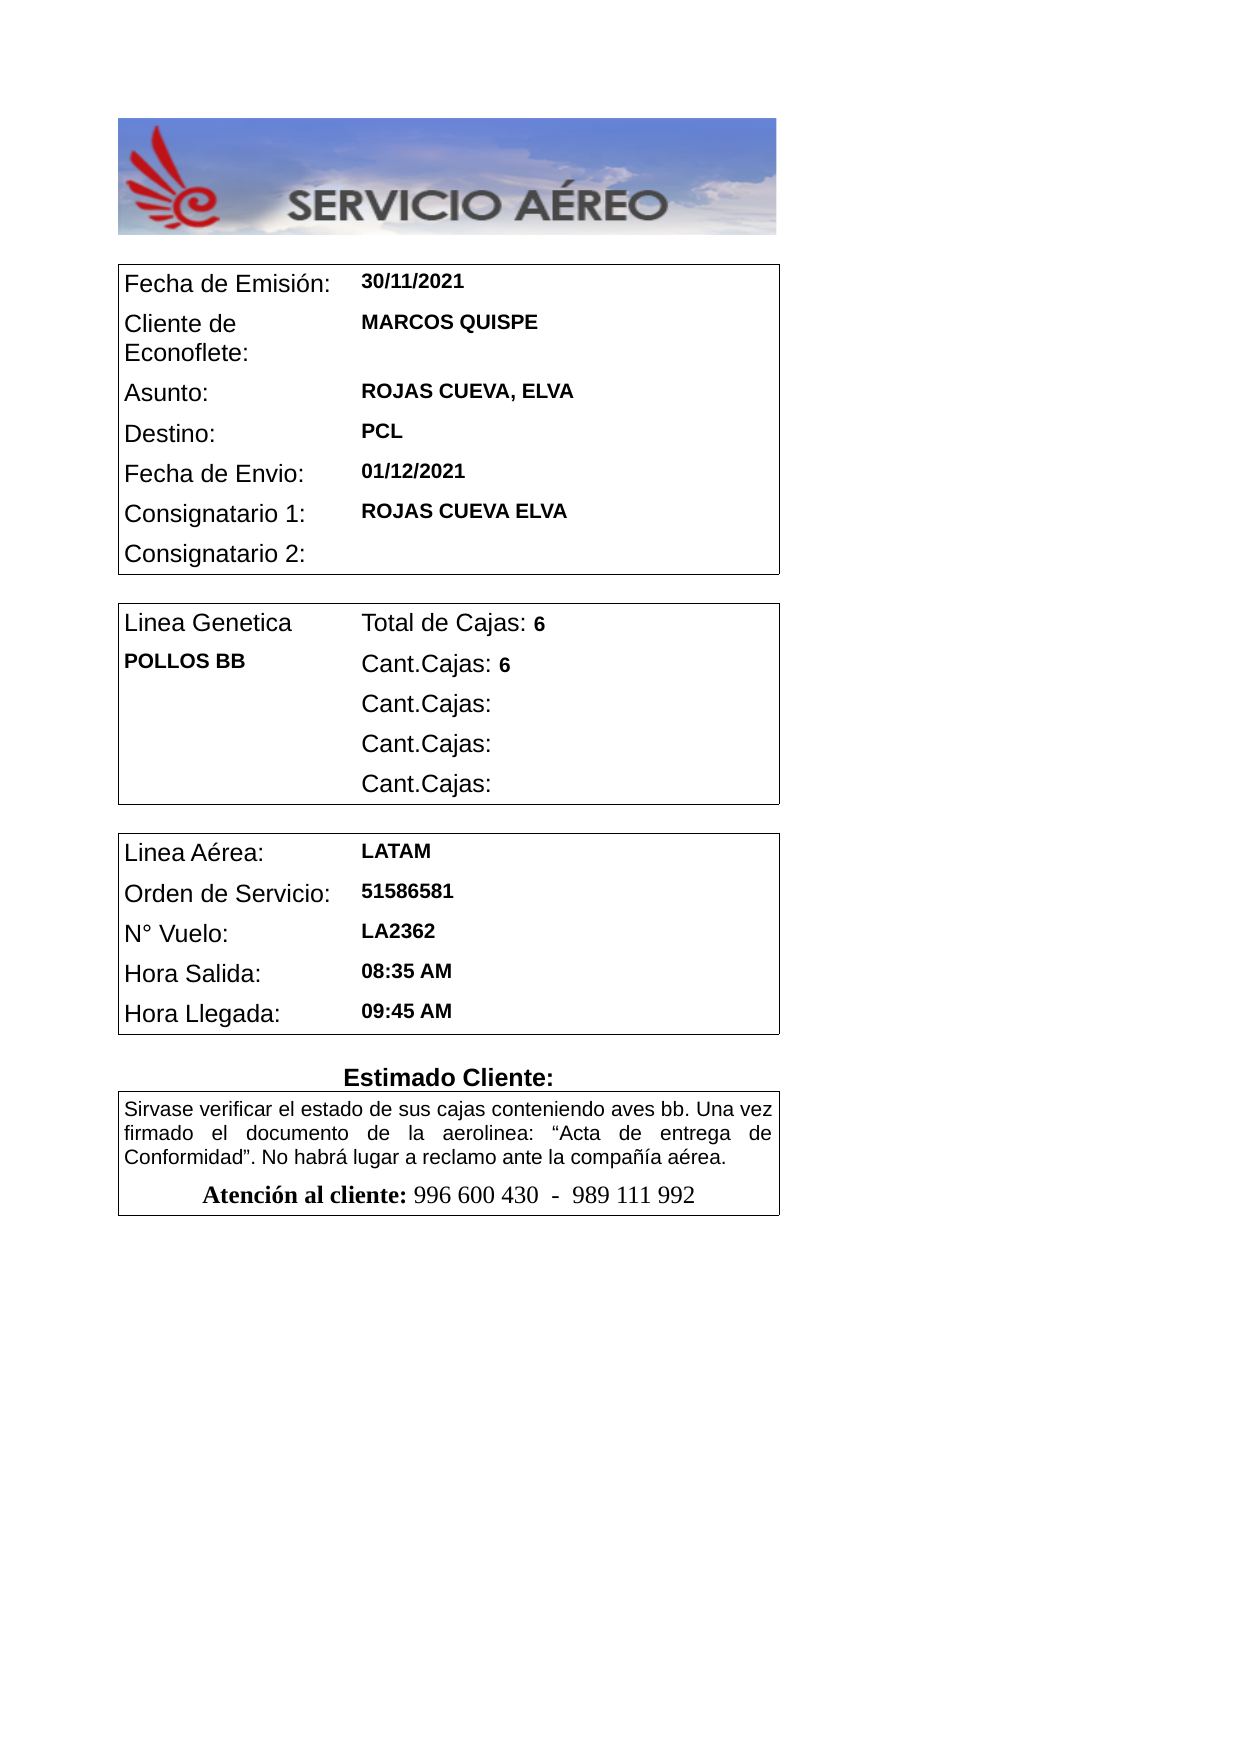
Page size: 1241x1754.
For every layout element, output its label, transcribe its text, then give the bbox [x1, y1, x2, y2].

table_cell [118, 575, 356, 603]
table_cell [356, 805, 779, 833]
table_cell ROJAS CUEVA ELVA [356, 493, 779, 533]
table_cell [118, 805, 356, 833]
table_cell [356, 534, 779, 574]
table_cell Linea Aérea: [119, 834, 356, 873]
table_header 30/11/2021 [356, 265, 779, 304]
table_cell [119, 723, 356, 763]
table_cell PCL [356, 413, 779, 453]
picture [118, 118, 777, 235]
table_cell LA2362 [356, 913, 779, 953]
table_cell MARCOS QUISPE [356, 304, 779, 373]
table_cell Fecha de Envio: [119, 453, 356, 493]
table_cell Asunto: [119, 373, 356, 413]
table_cell Linea Genetica [119, 604, 356, 643]
table_cell [356, 575, 779, 603]
table_cell 08:35 AM [356, 953, 779, 993]
table_cell N° Vuelo: [119, 913, 356, 953]
table_cell Sirvase verificar el estado de sus cajas conteniendo aves bb. Una vez firmado el documento de la aerolinea: “Acta de entrega de Conformidad”. No habrá lugar a reclamo ante la compañía aérea. [119, 1092, 779, 1175]
table_cell Cliente de Econoflete: [119, 304, 356, 373]
table_cell POLLOS BB [119, 643, 356, 683]
table_cell LATAM [356, 834, 779, 873]
table_cell Hora Llegada: [119, 994, 356, 1034]
table_cell Consignatario 1: [119, 493, 356, 533]
table_cell 51586581 [356, 873, 779, 913]
table_cell Cant.Cajas: 6 [356, 643, 779, 683]
table_cell 01/12/2021 [356, 453, 779, 493]
table_cell Destino: [119, 413, 356, 453]
table_cell [119, 764, 356, 804]
table_cell Cant.Cajas: [356, 723, 779, 763]
table_cell Cant.Cajas: [356, 764, 779, 804]
table_cell Total de Cajas: 6 [356, 604, 779, 643]
table_cell 09:45 AM [356, 994, 779, 1034]
table_cell Consignatario 2: [119, 534, 356, 574]
table_cell Orden de Servicio: [119, 873, 356, 913]
table_cell Hora Salida: [119, 953, 356, 993]
table_header Fecha de Emisión: [119, 265, 356, 304]
table_cell ROJAS CUEVA, ELVA [356, 373, 779, 413]
table_cell Atención al cliente: 996 600 430 - 989 111 992 [119, 1175, 779, 1215]
table_cell Estimado Cliente: [118, 1035, 779, 1091]
table_cell [119, 683, 356, 723]
table_cell Cant.Cajas: [356, 683, 779, 723]
